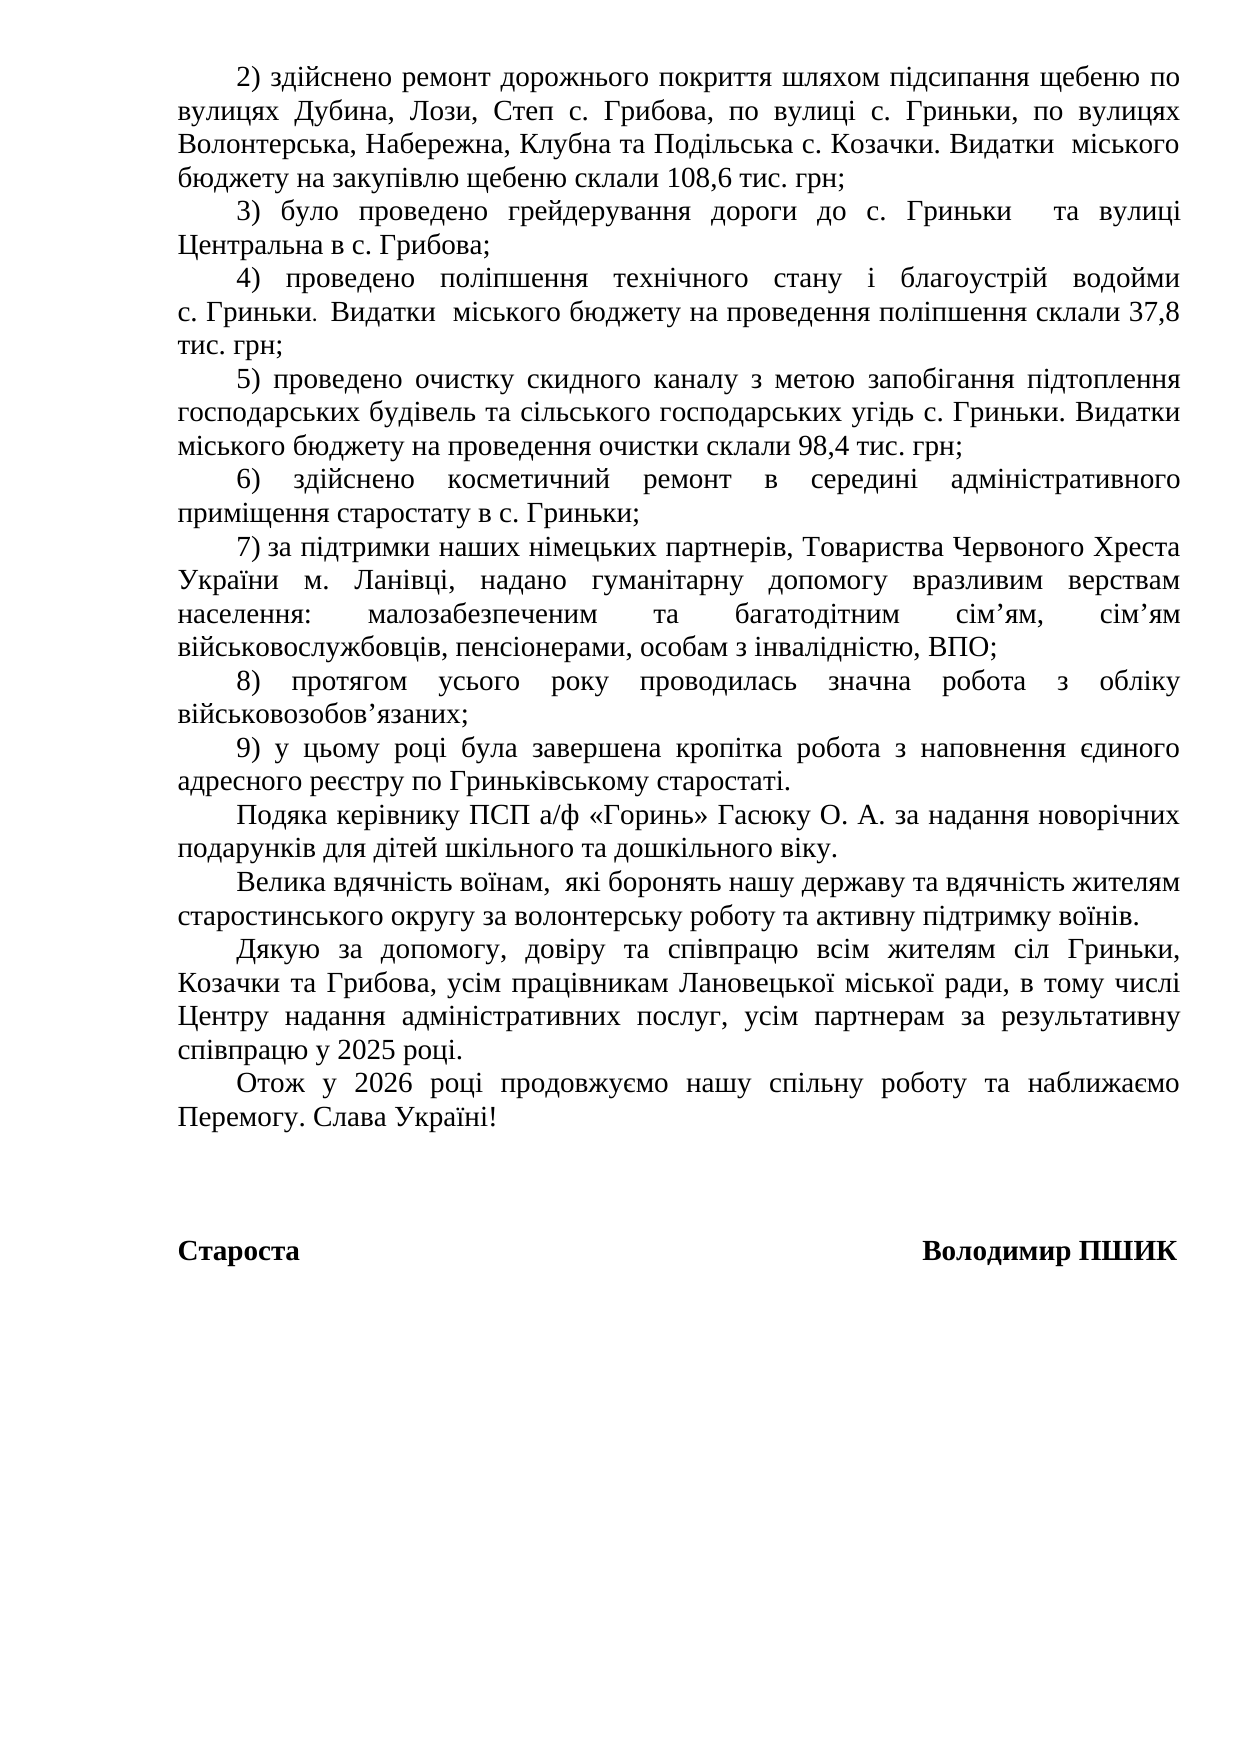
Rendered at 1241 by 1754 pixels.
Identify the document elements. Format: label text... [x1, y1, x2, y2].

text 9) у цьому році була завершена кропітка робота з наповнення єдиного адресного реєстру по Гриньківському старостаті. [177, 730, 1181, 797]
text Отож у 2026 році продовжуємо нашу спільну роботу та наближаємо Перемогу. Слава Україні! [177, 1065, 1181, 1132]
text Подяка керівнику ПСП а/ф «Горинь» Гасюку О. А. за надання новорічних подарунків для дітей шкільного та дошкільного віку. [177, 797, 1181, 864]
text 4) проведено поліпшення технічного стану і благоустрій водойми с. Гриньки. Видатки міського бюджету на проведення поліпшення склали 37,8 тис. грн; [177, 260, 1181, 361]
text Велика вдячність воїнам, які боронять нашу державу та вдячність жителям старостинського округу за волонтерську роботу та активну підтримку воїнів. [177, 864, 1181, 931]
text 6) здійснено косметичний ремонт в середині адміністративного приміщення старостату в с. Гриньки; [177, 462, 1181, 529]
text Дякую за допомогу, довіру та співпрацю всім жителям сіл Гриньки, Козачки та Грибова, усім працівникам Лановецької міської ради, в тому числі Центру надання адміністративних послуг, усім партнерам за результативну співпрацю у 2025 році. [177, 931, 1181, 1065]
text 8) протягом усього року проводилась значна робота з обліку військовозобов’язаних; [177, 663, 1181, 730]
text 2) здійснено ремонт дорожнього покриття шляхом підсипання щебеню по вулицях Дубина, Лози, Степ с. Грибова, по вулиці с. Гриньки, по вулицях Волонтерська, Набережна, Клубна та Подільська с. Козачки. Видатки міського бюджету на закупівлю щебеню склали 108,6 тис. грн; [177, 59, 1181, 193]
text Староста Володимир ПШИК [177, 1233, 1181, 1267]
text 7) за підтримки наших німецьких партнерів, Товариства Червоного Хреста України м. Ланівці, надано гуманітарну допомогу вразливим верствам населення: малозабезпеченим та багатодітним сім’ям, сім’ям військовослужбовців, пенсіонерами, особам з інвалідністю, ВПО; [177, 529, 1181, 663]
text 3) було проведено грейдерування дороги до с. Гриньки та вулиці Центральна в с. Грибова; [177, 193, 1181, 260]
text 5) проведено очистку скидного каналу з метою запобігання підтоплення господарських будівель та сільського господарських угідь с. Гриньки. Видатки міського бюджету на проведення очистки склали 98,4 тис. грн; [177, 361, 1181, 462]
